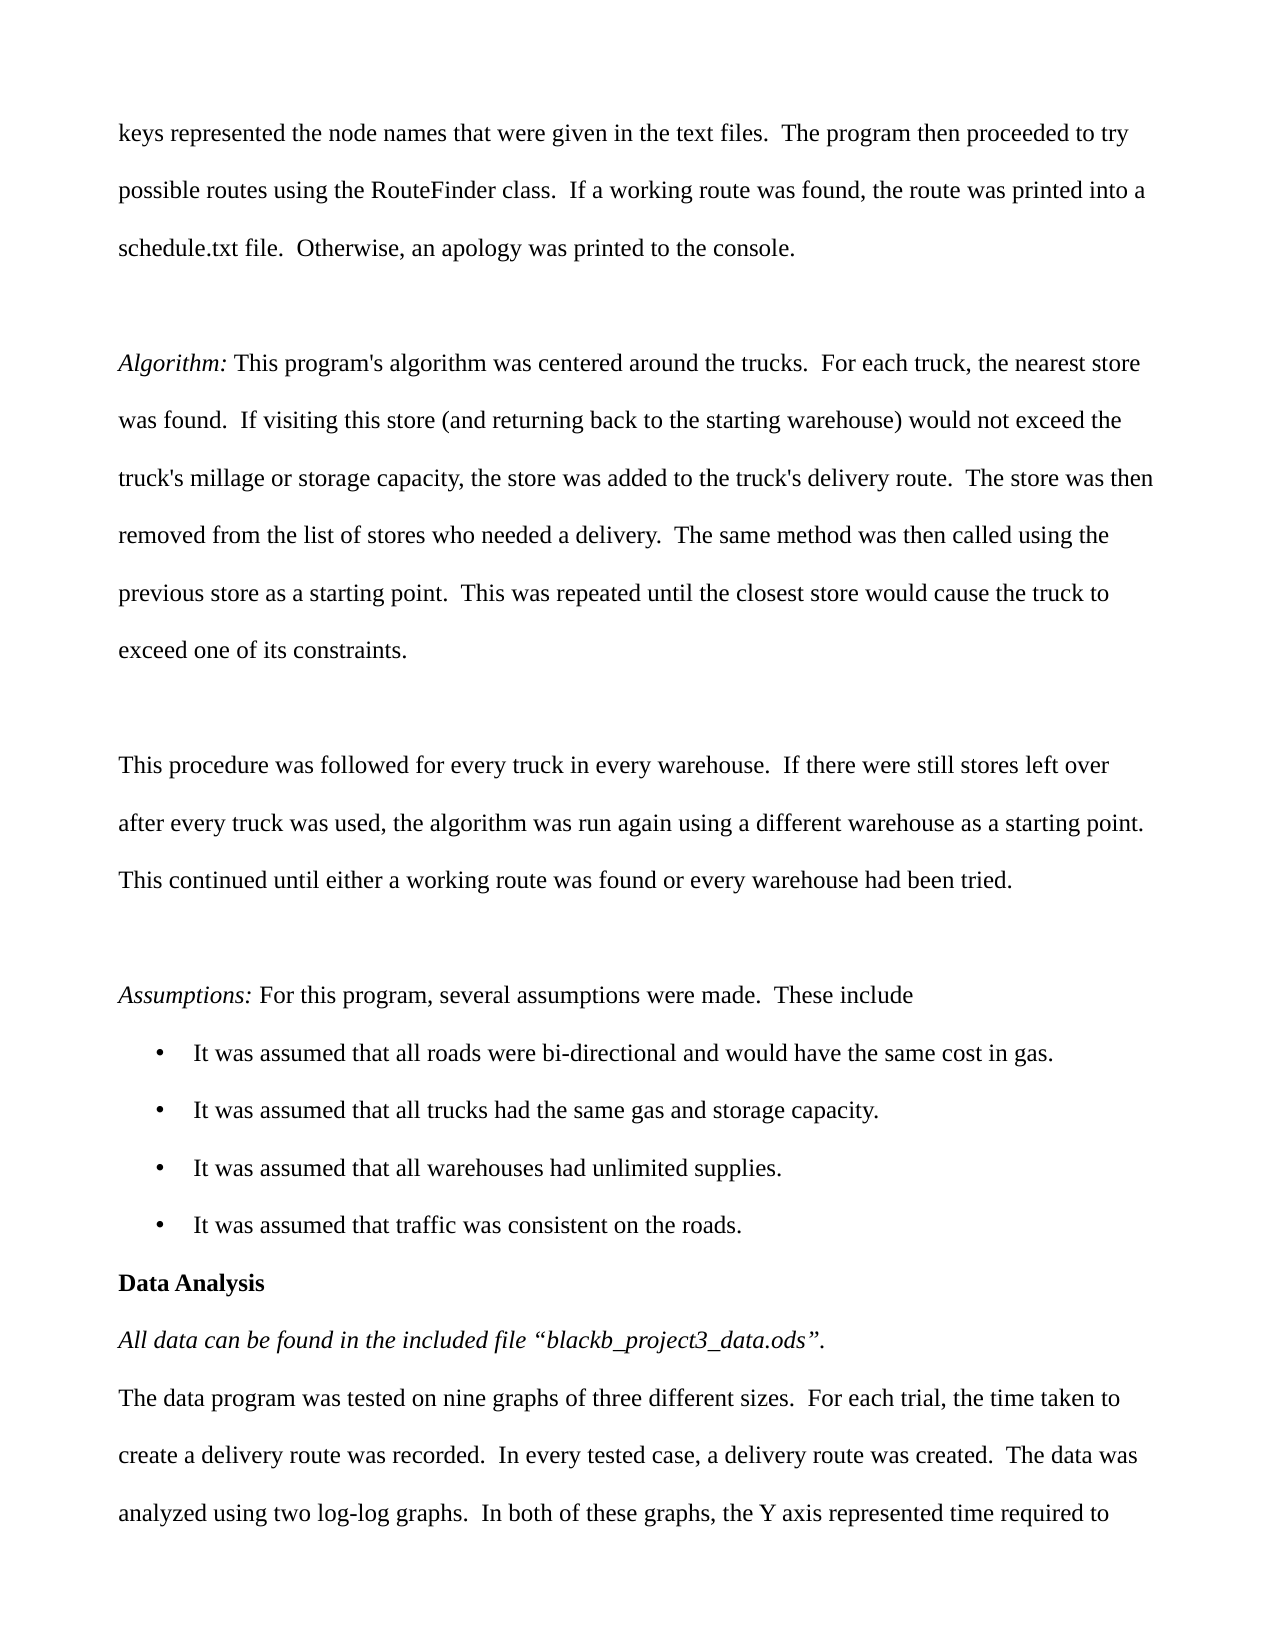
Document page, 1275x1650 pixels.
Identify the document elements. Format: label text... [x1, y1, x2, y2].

text This procedure was followed for every truck in every warehouse. If there were still stores left over after every truck was used, the algorithm was run again using a different warehouse as a starting point. This continued until either a working route was found or every warehouse had been tried. [118, 751, 1157, 894]
list It was assumed that traffic was consistent on the roads. [156, 1211, 1157, 1239]
text Data Analysis [118, 1268, 1157, 1297]
text All data can be found in the included file “blackb_project3_data.ods”. [118, 1326, 1157, 1354]
text keys represented the node names that were given in the text files. The program then proceeded to try possible routes using the RouteFinder class. If a working route was found, the route was printed into a schedule.txt file. Otherwise, an apology was printed to the console. [118, 118, 1157, 262]
text The data program was tested on nine graphs of three different sizes. For each trial, the time taken to create a delivery route was recorded. In every tested case, a delivery route was created. The data was analyzed using two log-log graphs. In both of these graphs, the Y axis represented time required to [118, 1383, 1157, 1527]
list It was assumed that all warehouses had unlimited supplies. [156, 1153, 1157, 1182]
text Algorithm: This program's algorithm was centered around the trucks. For each truck, the nearest store was found. If visiting this store (and returning back to the starting warehouse) would not exceed the truck's millage or storage capacity, the store was added to the truck's delivery route. The store was then removed from the list of stores who needed a delivery. The same method was then called using the previous store as a starting point. This was repeated until the closest store would cause the truck to exceed one of its constraints. [118, 348, 1157, 664]
list It was assumed that all roads were bi-directional and would have the same cost in gas. [156, 1038, 1157, 1067]
text Assumptions: For this program, several assumptions were made. These include [118, 981, 1157, 1009]
list It was assumed that all trucks had the same gas and storage capacity. [156, 1096, 1157, 1124]
